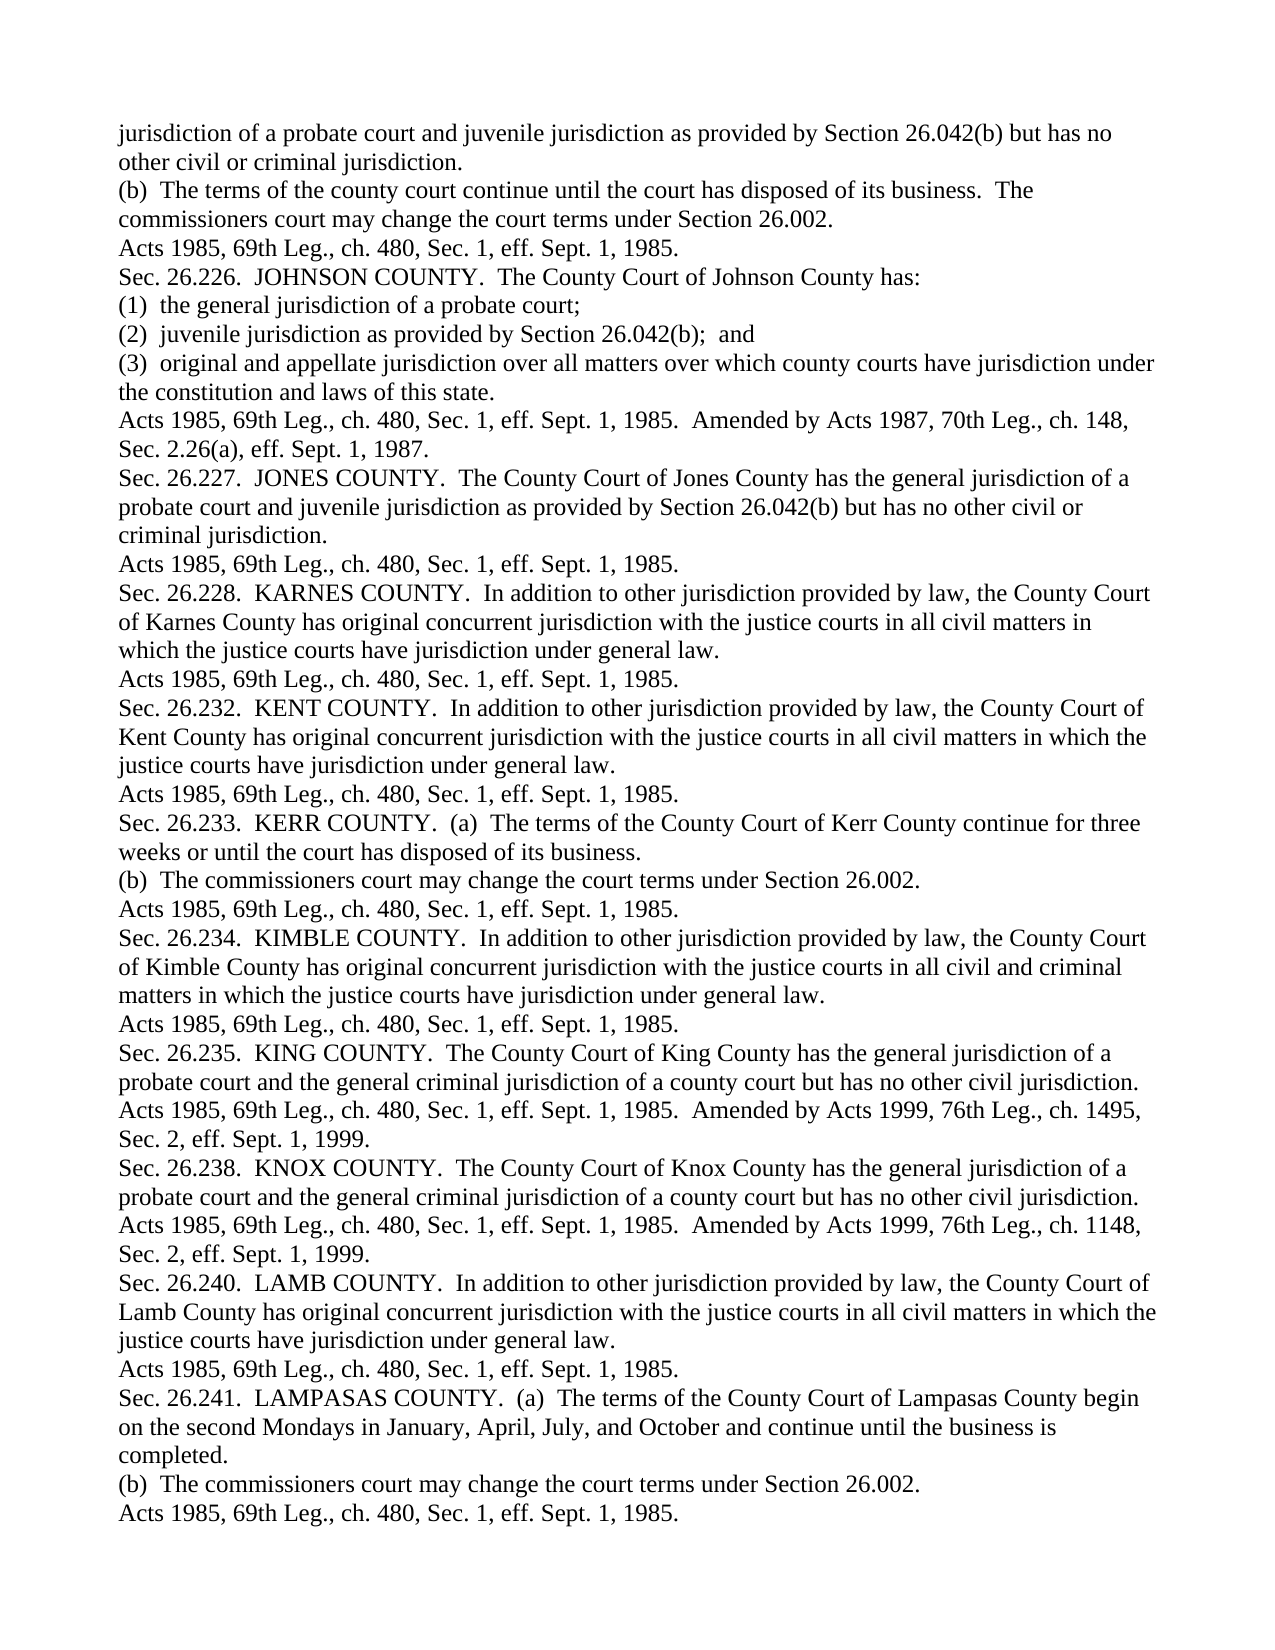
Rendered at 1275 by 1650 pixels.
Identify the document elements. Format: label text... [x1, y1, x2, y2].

text (2) juvenile jurisdiction as provided by Section 26.042(b); and [118, 319, 1157, 348]
text (b) The terms of the county court continue until the court has disposed of its business. The commissioners court may change the court terms under Section 26.002. [118, 176, 1157, 233]
text Sec. 26.238. KNOX COUNTY. The County Court of Knox County has the general jurisdiction of a probate court and the general criminal jurisdiction of a county court but has no other civil jurisdiction. [118, 1153, 1157, 1211]
text Sec. 26.240. LAMB COUNTY. In addition to other jurisdiction provided by law, the County Court of Lamb County has original concurrent jurisdiction with the justice courts in all civil matters in which the justice courts have jurisdiction under general law. [118, 1268, 1157, 1354]
text Sec. 26.241. LAMPASAS COUNTY. (a) The terms of the County Court of Lampasas County begin on the second Mondays in January, April, July, and October and continue until the business is completed. [118, 1383, 1157, 1469]
text Sec. 26.233. KERR COUNTY. (a) The terms of the County Court of Kerr County continue for three weeks or until the court has disposed of its business. [118, 808, 1157, 866]
text Acts 1985, 69th Leg., ch. 480, Sec. 1, eff. Sept. 1, 1985. [118, 233, 1157, 262]
text Acts 1985, 69th Leg., ch. 480, Sec. 1, eff. Sept. 1, 1985. [118, 779, 1157, 808]
text Sec. 26.232. KENT COUNTY. In addition to other jurisdiction provided by law, the County Court of Kent County has original concurrent jurisdiction with the justice courts in all civil matters in which the justice courts have jurisdiction under general law. [118, 693, 1157, 779]
text Acts 1985, 69th Leg., ch. 480, Sec. 1, eff. Sept. 1, 1985. [118, 664, 1157, 693]
text Acts 1985, 69th Leg., ch. 480, Sec. 1, eff. Sept. 1, 1985. [118, 894, 1157, 923]
text Acts 1985, 69th Leg., ch. 480, Sec. 1, eff. Sept. 1, 1985. Amended by Acts 1999, 76th Leg., ch. 1148, Sec. 2, eff. Sept. 1, 1999. [118, 1211, 1157, 1268]
text (b) The commissioners court may change the court terms under Section 26.002. [118, 1469, 1157, 1498]
text Acts 1985, 69th Leg., ch. 480, Sec. 1, eff. Sept. 1, 1985. [118, 1354, 1157, 1383]
text (b) The commissioners court may change the court terms under Section 26.002. [118, 866, 1157, 894]
text jurisdiction of a probate court and juvenile jurisdiction as provided by Section 26.042(b) but has no other civil or criminal jurisdiction. [118, 118, 1157, 176]
text Sec. 26.227. JONES COUNTY. The County Court of Jones County has the general jurisdiction of a probate court and juvenile jurisdiction as provided by Section 26.042(b) but has no other civil or criminal jurisdiction. [118, 463, 1157, 549]
text Sec. 26.226. JOHNSON COUNTY. The County Court of Johnson County has: [118, 262, 1157, 291]
text Acts 1985, 69th Leg., ch. 480, Sec. 1, eff. Sept. 1, 1985. [118, 1498, 1157, 1527]
text Acts 1985, 69th Leg., ch. 480, Sec. 1, eff. Sept. 1, 1985. Amended by Acts 1987, 70th Leg., ch. 148, Sec. 2.26(a), eff. Sept. 1, 1987. [118, 406, 1157, 463]
text Sec. 26.234. KIMBLE COUNTY. In addition to other jurisdiction provided by law, the County Court of Kimble County has original concurrent jurisdiction with the justice courts in all civil and criminal matters in which the justice courts have jurisdiction under general law. [118, 923, 1157, 1009]
text Acts 1985, 69th Leg., ch. 480, Sec. 1, eff. Sept. 1, 1985. [118, 1009, 1157, 1038]
text Sec. 26.228. KARNES COUNTY. In addition to other jurisdiction provided by law, the County Court of Karnes County has original concurrent jurisdiction with the justice courts in all civil matters in which the justice courts have jurisdiction under general law. [118, 578, 1157, 664]
text Sec. 26.235. KING COUNTY. The County Court of King County has the general jurisdiction of a probate court and the general criminal jurisdiction of a county court but has no other civil jurisdiction. [118, 1038, 1157, 1096]
text Acts 1985, 69th Leg., ch. 480, Sec. 1, eff. Sept. 1, 1985. Amended by Acts 1999, 76th Leg., ch. 1495, Sec. 2, eff. Sept. 1, 1999. [118, 1096, 1157, 1153]
text (3) original and appellate jurisdiction over all matters over which county courts have jurisdiction under the constitution and laws of this state. [118, 348, 1157, 406]
text (1) the general jurisdiction of a probate court; [118, 291, 1157, 319]
text Acts 1985, 69th Leg., ch. 480, Sec. 1, eff. Sept. 1, 1985. [118, 549, 1157, 578]
